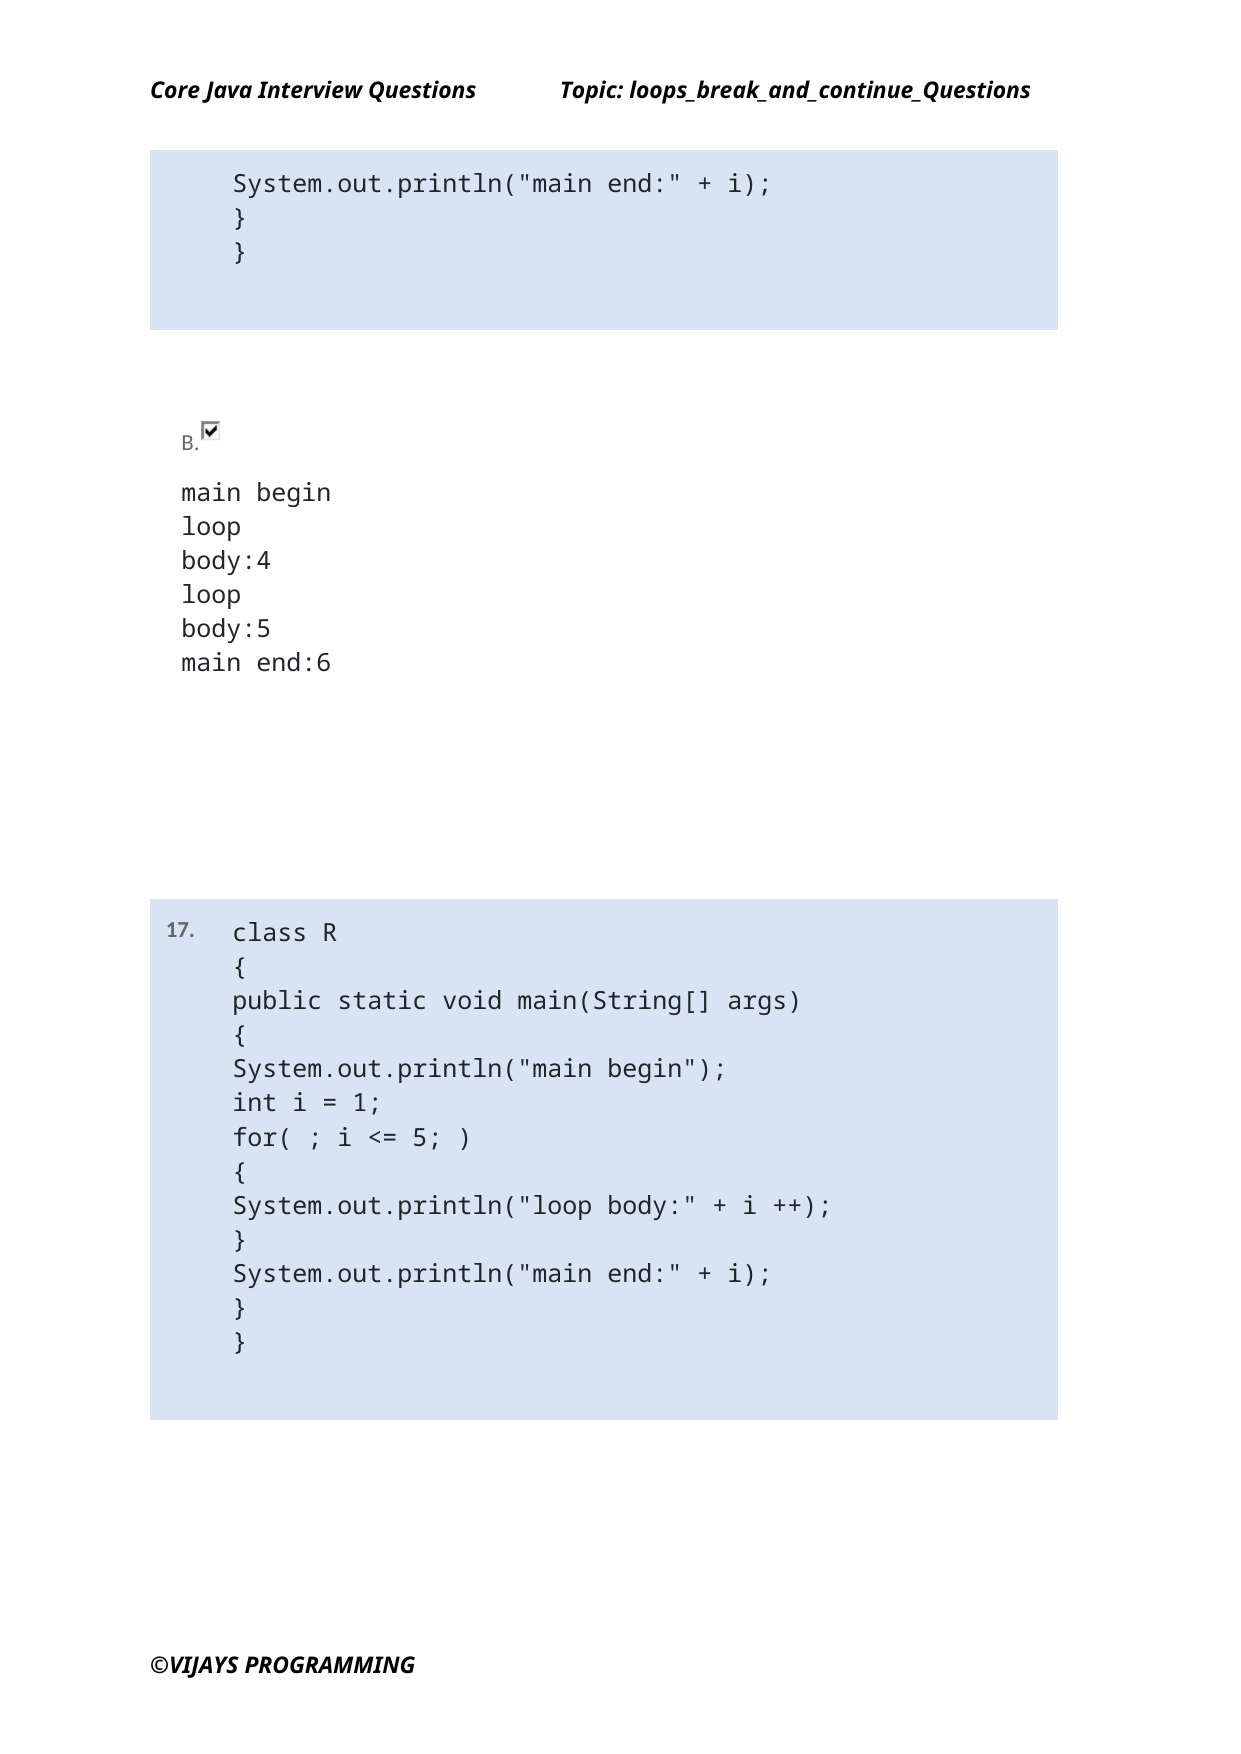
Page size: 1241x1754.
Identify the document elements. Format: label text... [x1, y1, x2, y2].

table_header [181, 346, 442, 414]
table_header [181, 1436, 387, 1538]
table_header [181, 781, 332, 883]
table_header [181, 1538, 442, 1572]
table_header B. main begin loop body:4 loop body:5 main end:6 [181, 414, 332, 781]
table_header class R { public static void main(String[] args) { System.out.println("main begin"); int i = 1; for( ; i <= 5; ) { System.out.println("loop body:" + i ++); } System.out.println("main end:" + i); } } [216, 899, 1058, 1420]
table_cell [150, 1420, 1090, 1587]
table_cell [150, 150, 216, 330]
table_cell [1058, 150, 1090, 330]
table_cell System.out.println("main end:" + i); } } [216, 150, 1058, 330]
table_header [1058, 899, 1090, 1420]
table_header 17. [150, 899, 216, 1420]
table_cell [150, 330, 1090, 899]
